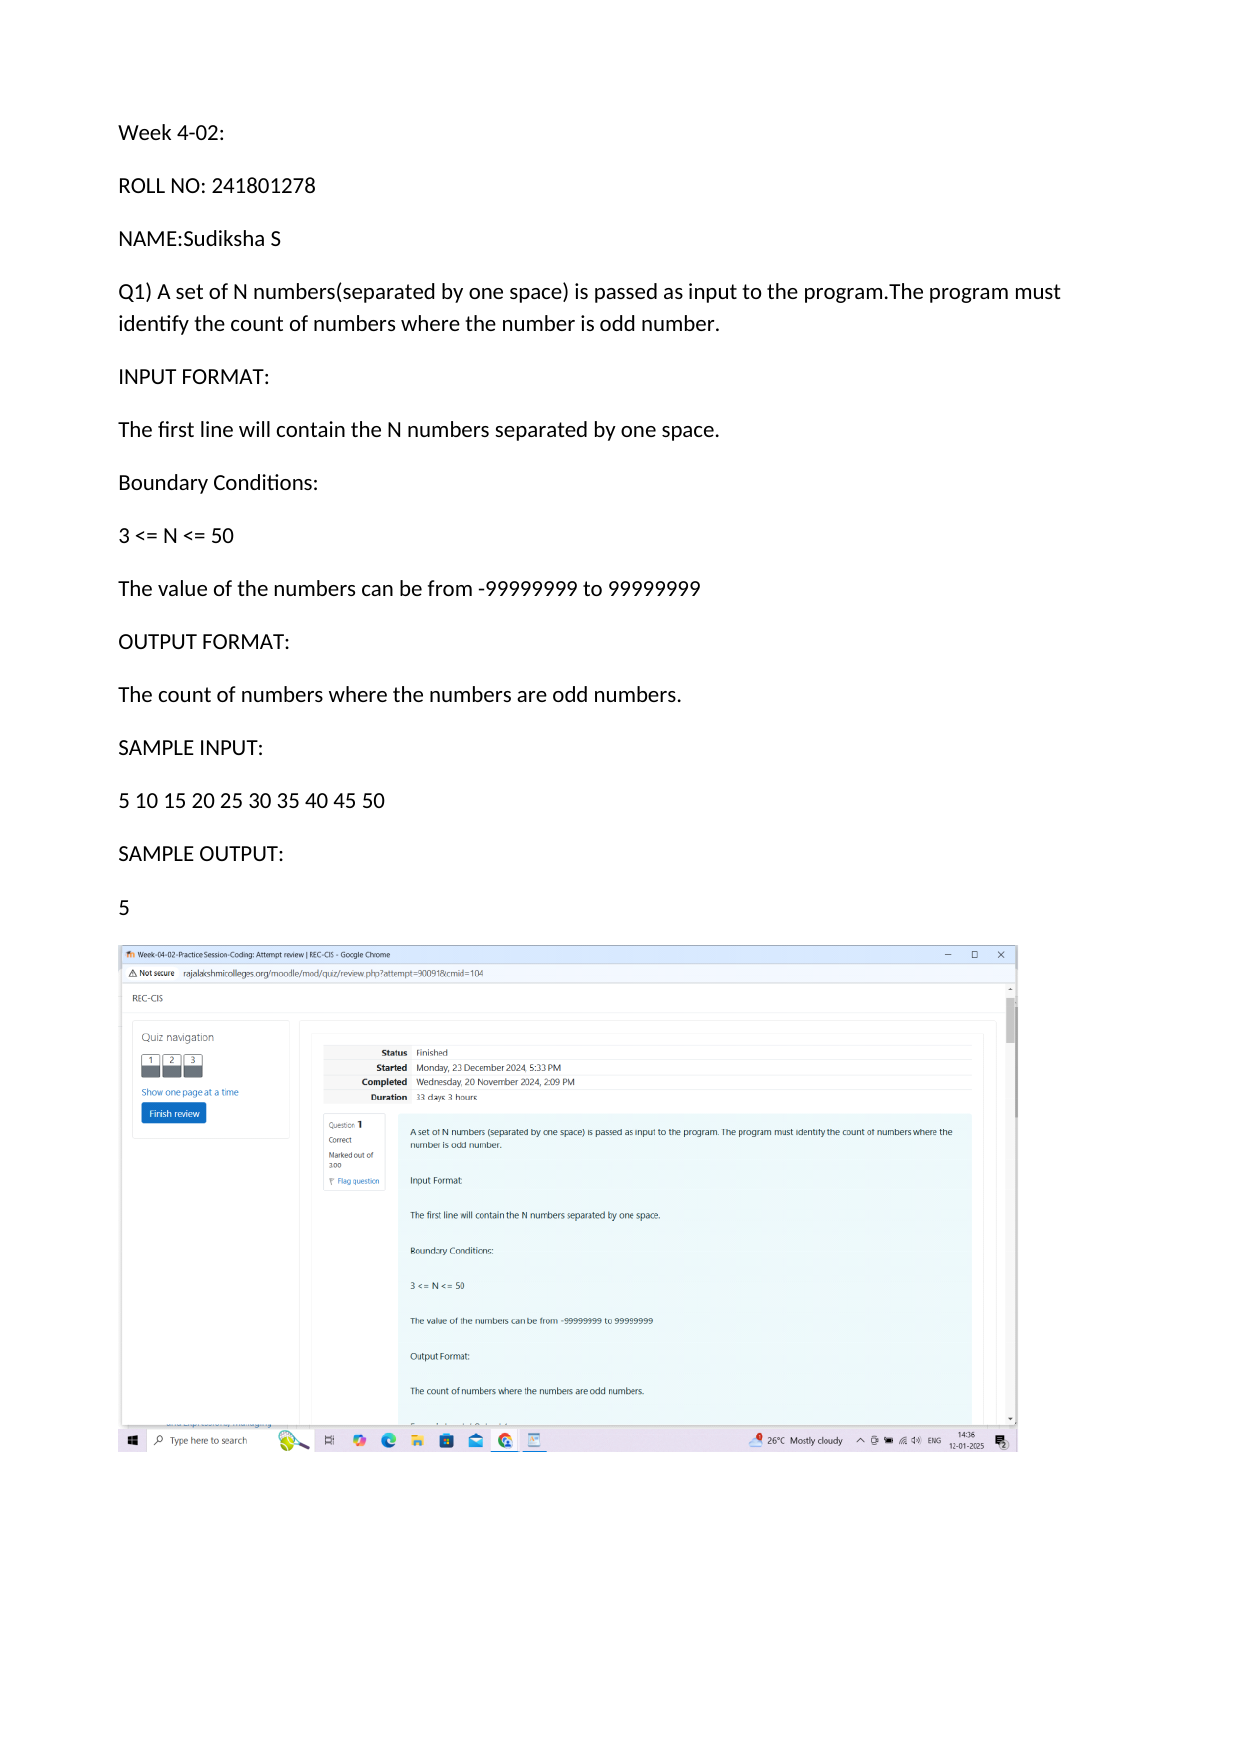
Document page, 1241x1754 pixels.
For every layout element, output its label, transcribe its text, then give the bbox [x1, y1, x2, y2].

text OUTPUT FORMAT: [118, 627, 1122, 656]
text The value of the numbers can be from -99999999 to 99999999 [118, 574, 1122, 602]
text INPUT FORMAT: [118, 362, 1122, 390]
text SAMPLE OUTPUT: [118, 839, 1122, 868]
text Week 4-02: [118, 118, 1122, 146]
text 5 [118, 893, 1122, 921]
text The first line will contain the N numbers separated by one space. [118, 415, 1122, 443]
text The count of numbers where the numbers are odd numbers. [118, 681, 1122, 708]
text 5 10 15 20 25 30 35 40 45 50 [118, 787, 1122, 814]
text Boundary Conditions: [118, 468, 1122, 496]
text ROLL NO: 241801278 [118, 171, 1122, 199]
text SAMPLE INPUT: [118, 733, 1122, 762]
text NAME:Sudiksha S [118, 224, 1122, 252]
text 3 <= N <= 50 [118, 521, 1122, 549]
text Q1) A set of N numbers(separated by one space) is passed as input to the program.The program must identify the count of numbers where the number is odd number. [118, 277, 1122, 337]
